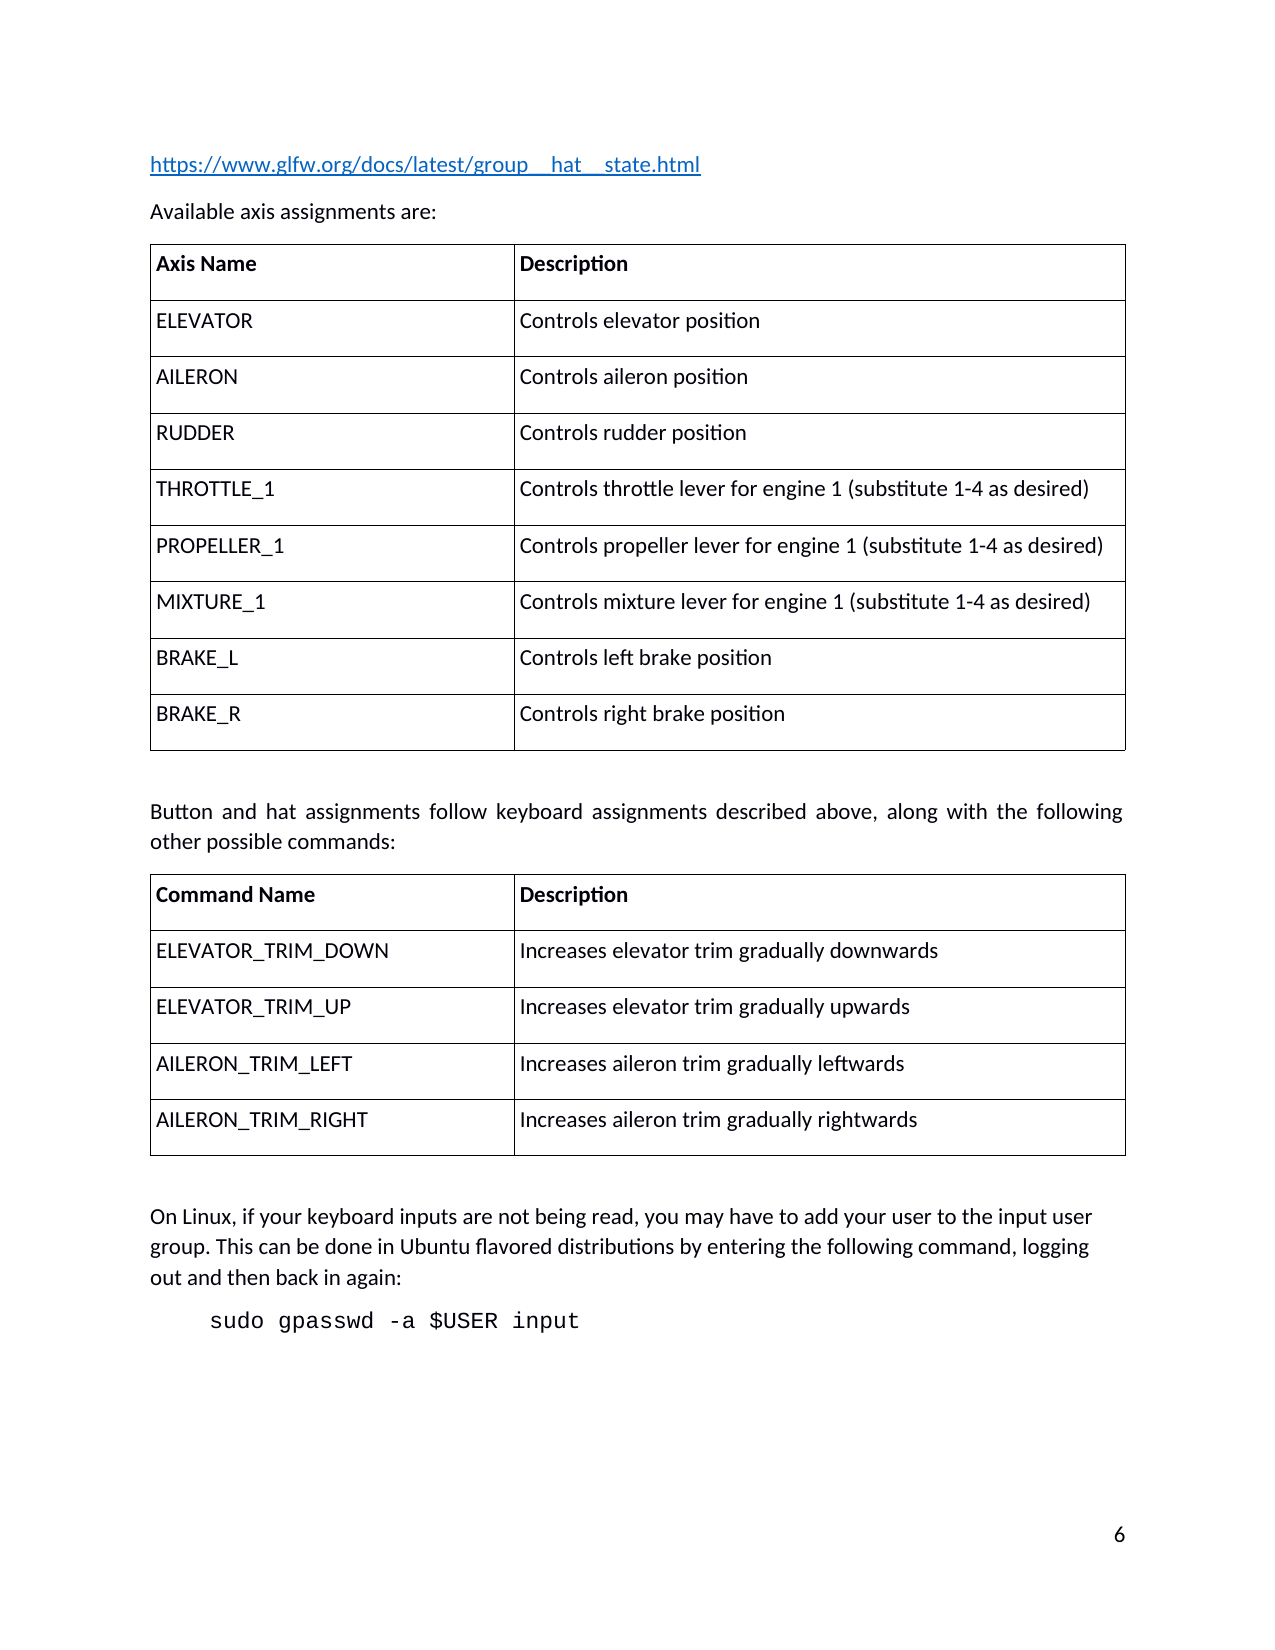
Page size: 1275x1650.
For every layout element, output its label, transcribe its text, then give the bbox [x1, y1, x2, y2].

table_cell ELEVATOR_TRIM_DOWN [151, 931, 514, 987]
text https://www.glfw.org/docs/latest/group__hat__state.html [150, 150, 1125, 178]
table_cell PROPELLER_1 [151, 526, 514, 581]
table_cell Controls propeller lever for engine 1 (substitute 1-4 as desired) [515, 526, 1125, 581]
table_cell ELEVATOR [151, 301, 514, 356]
table_cell Controls aileron position [515, 357, 1125, 412]
table_header Description [515, 875, 1125, 930]
table_cell Increases aileron trim gradually leftwards [515, 1044, 1125, 1099]
table_cell Increases elevator trim gradually upwards [515, 988, 1125, 1043]
table_cell Controls rudder position [515, 414, 1125, 469]
table_cell BRAKE_L [151, 639, 514, 694]
table_cell Controls elevator position [515, 301, 1125, 356]
table_cell AILERON [151, 357, 514, 412]
table_cell Increases aileron trim gradually rightwards [515, 1100, 1125, 1155]
table_cell Controls throttle lever for engine 1 (substitute 1-4 as desired) [515, 470, 1125, 525]
text Button and hat assignments follow keyboard assignments described above, along with the following other possible commands: [150, 797, 1125, 855]
table_cell Controls mixture lever for engine 1 (substitute 1-4 as desired) [515, 582, 1125, 637]
table_cell Controls left brake position [515, 639, 1125, 694]
table_cell BRAKE_R [151, 695, 514, 750]
text Available axis assignments are: [150, 197, 1125, 225]
text On Linux, if your keyboard inputs are not being read, you may have to add your user to the input user group. This can be done in Ubuntu flavored distributions by entering the following command, logging out and then back in again: [150, 1202, 1125, 1291]
table_header Command Name [151, 875, 514, 930]
table_cell Controls right brake position [515, 695, 1125, 750]
table_cell Increases elevator trim gradually downwards [515, 931, 1125, 987]
table_header Axis Name [151, 245, 514, 300]
table_cell AILERON_TRIM_LEFT [151, 1044, 514, 1099]
table_cell MIXTURE_1 [151, 582, 514, 637]
table_cell RUDDER [151, 414, 514, 469]
text sudo gpasswd -a $USER input [209, 1309, 1066, 1336]
table_cell ELEVATOR_TRIM_UP [151, 988, 514, 1043]
table_cell THROTTLE_1 [151, 470, 514, 525]
table_cell AILERON_TRIM_RIGHT [151, 1100, 514, 1155]
table_header Description [515, 245, 1125, 300]
